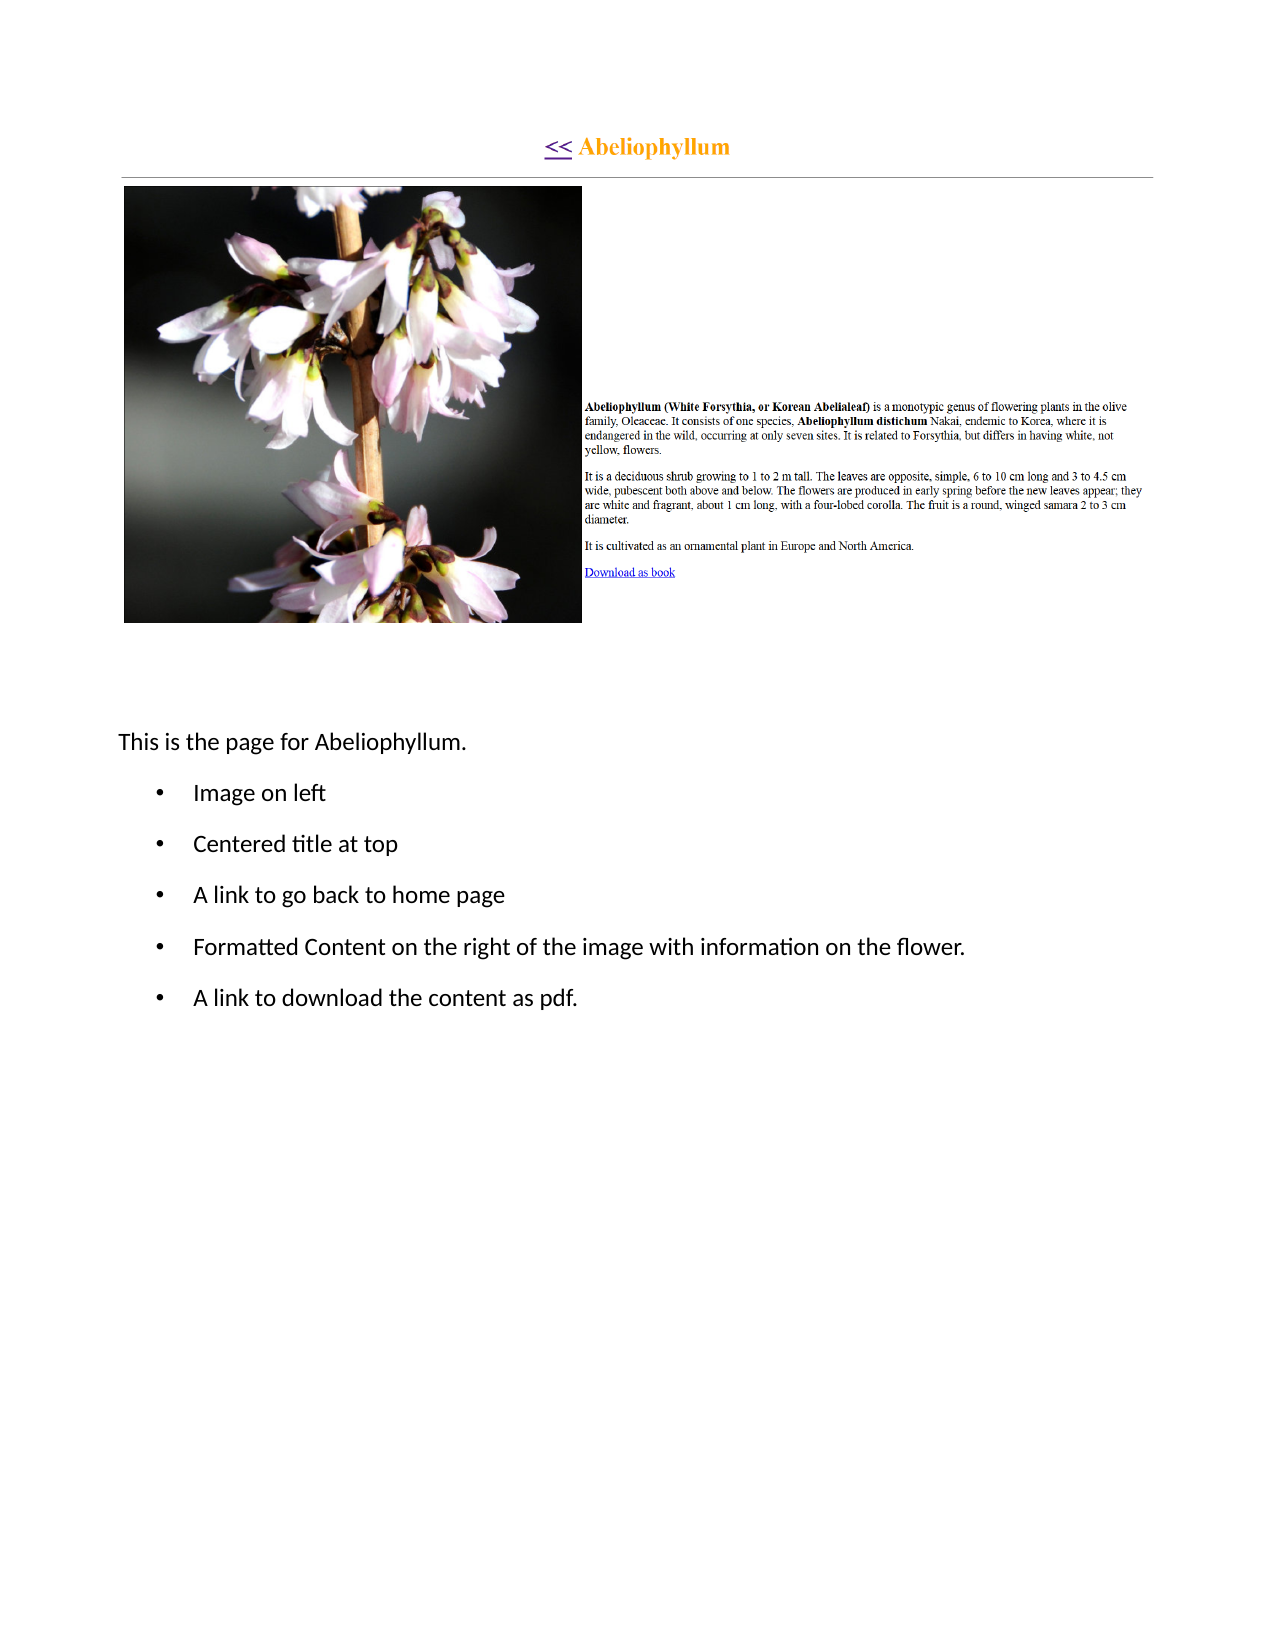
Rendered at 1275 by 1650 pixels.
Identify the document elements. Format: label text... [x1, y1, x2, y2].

list A link to download the content as pdf. [156, 982, 1157, 1012]
text This is the page for Abeliophyllum. [118, 726, 1157, 757]
picture [118, 118, 1157, 623]
list Formatted Content on the right of the image with information on the flower. [156, 931, 1157, 961]
list Centered title at top [156, 828, 1157, 859]
list Image on left [156, 777, 1157, 808]
list A link to go back to home page [156, 879, 1157, 910]
